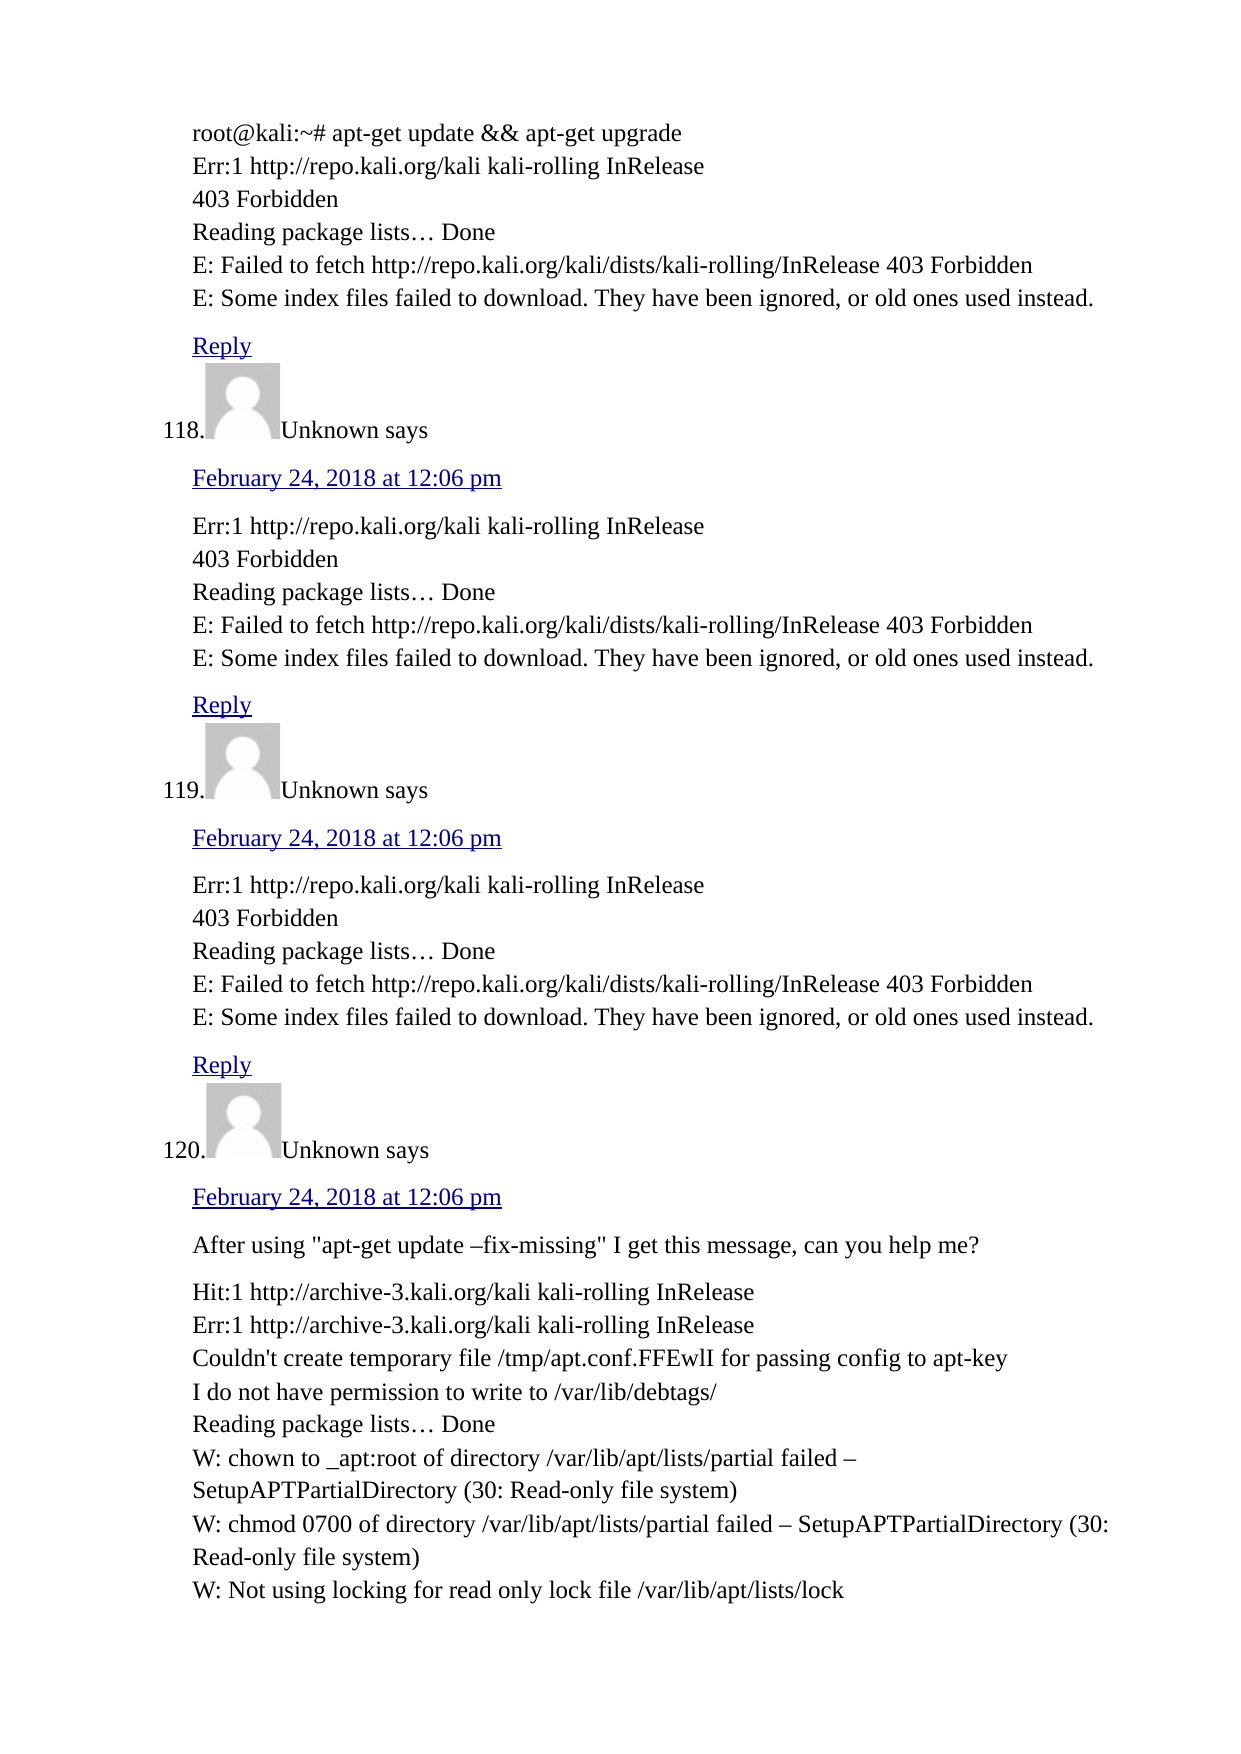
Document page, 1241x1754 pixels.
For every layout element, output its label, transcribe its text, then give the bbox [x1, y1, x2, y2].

list Err:1 http://repo.kali.org/kali kali-rolling InRelease 403 Forbidden Reading package lists… Done E: Failed to fetch http://repo.kali.org/kali/dists/kali-rolling/InRelease 403 Forbidden E: Some index files failed to download. They have been ignored, or old ones used instead. [162, 511, 1122, 672]
picture [206, 1083, 282, 1158]
list Reply [162, 331, 1122, 359]
list Err:1 http://repo.kali.org/kali kali-rolling InRelease 403 Forbidden Reading package lists… Done E: Failed to fetch http://repo.kali.org/kali/dists/kali-rolling/InRelease 403 Forbidden E: Some index files failed to download. They have been ignored, or old ones used instead. [162, 870, 1122, 1031]
list Hit:1 http://archive-3.kali.org/kali kali-rolling InRelease Err:1 http://archive-3.kali.org/kali kali-rolling InRelease Couldn't create temporary file /tmp/apt.conf.FFEwlI for passing config to apt-key I do not have permission to write to /var/lib/debtags/ Reading package lists… Done W: chown to _apt:root of directory /var/lib/apt/lists/partial failed – SetupAPTPartialDirectory (30: Read-only file system) W: chmod 0700 of directory /var/lib/apt/lists/partial failed – SetupAPTPartialDirectory (30: Read-only file system) W: Not using locking for read only lock file /var/lib/apt/lists/lock [162, 1277, 1122, 1603]
list Unknown says [162, 723, 1122, 804]
list root@kali:~# apt-get update && apt-get upgrade Err:1 http://repo.kali.org/kali kali-rolling InRelease 403 Forbidden Reading package lists… Done E: Failed to fetch http://repo.kali.org/kali/dists/kali-rolling/InRelease 403 Forbidden E: Some index files failed to download. They have been ignored, or old ones used instead. [162, 118, 1122, 312]
list After using "apt-get update –fix-missing" I get this message, can you help me? [162, 1230, 1122, 1259]
list Reply [162, 1050, 1122, 1079]
list Unknown says [162, 1083, 1122, 1163]
list Reply [162, 690, 1122, 719]
picture [205, 363, 281, 439]
picture [205, 723, 281, 799]
list February 24, 2018 at 12:06 pm [162, 1182, 1122, 1211]
list February 24, 2018 at 12:06 pm [162, 823, 1122, 851]
list Unknown says [162, 364, 1122, 444]
list February 24, 2018 at 12:06 pm [162, 463, 1122, 492]
